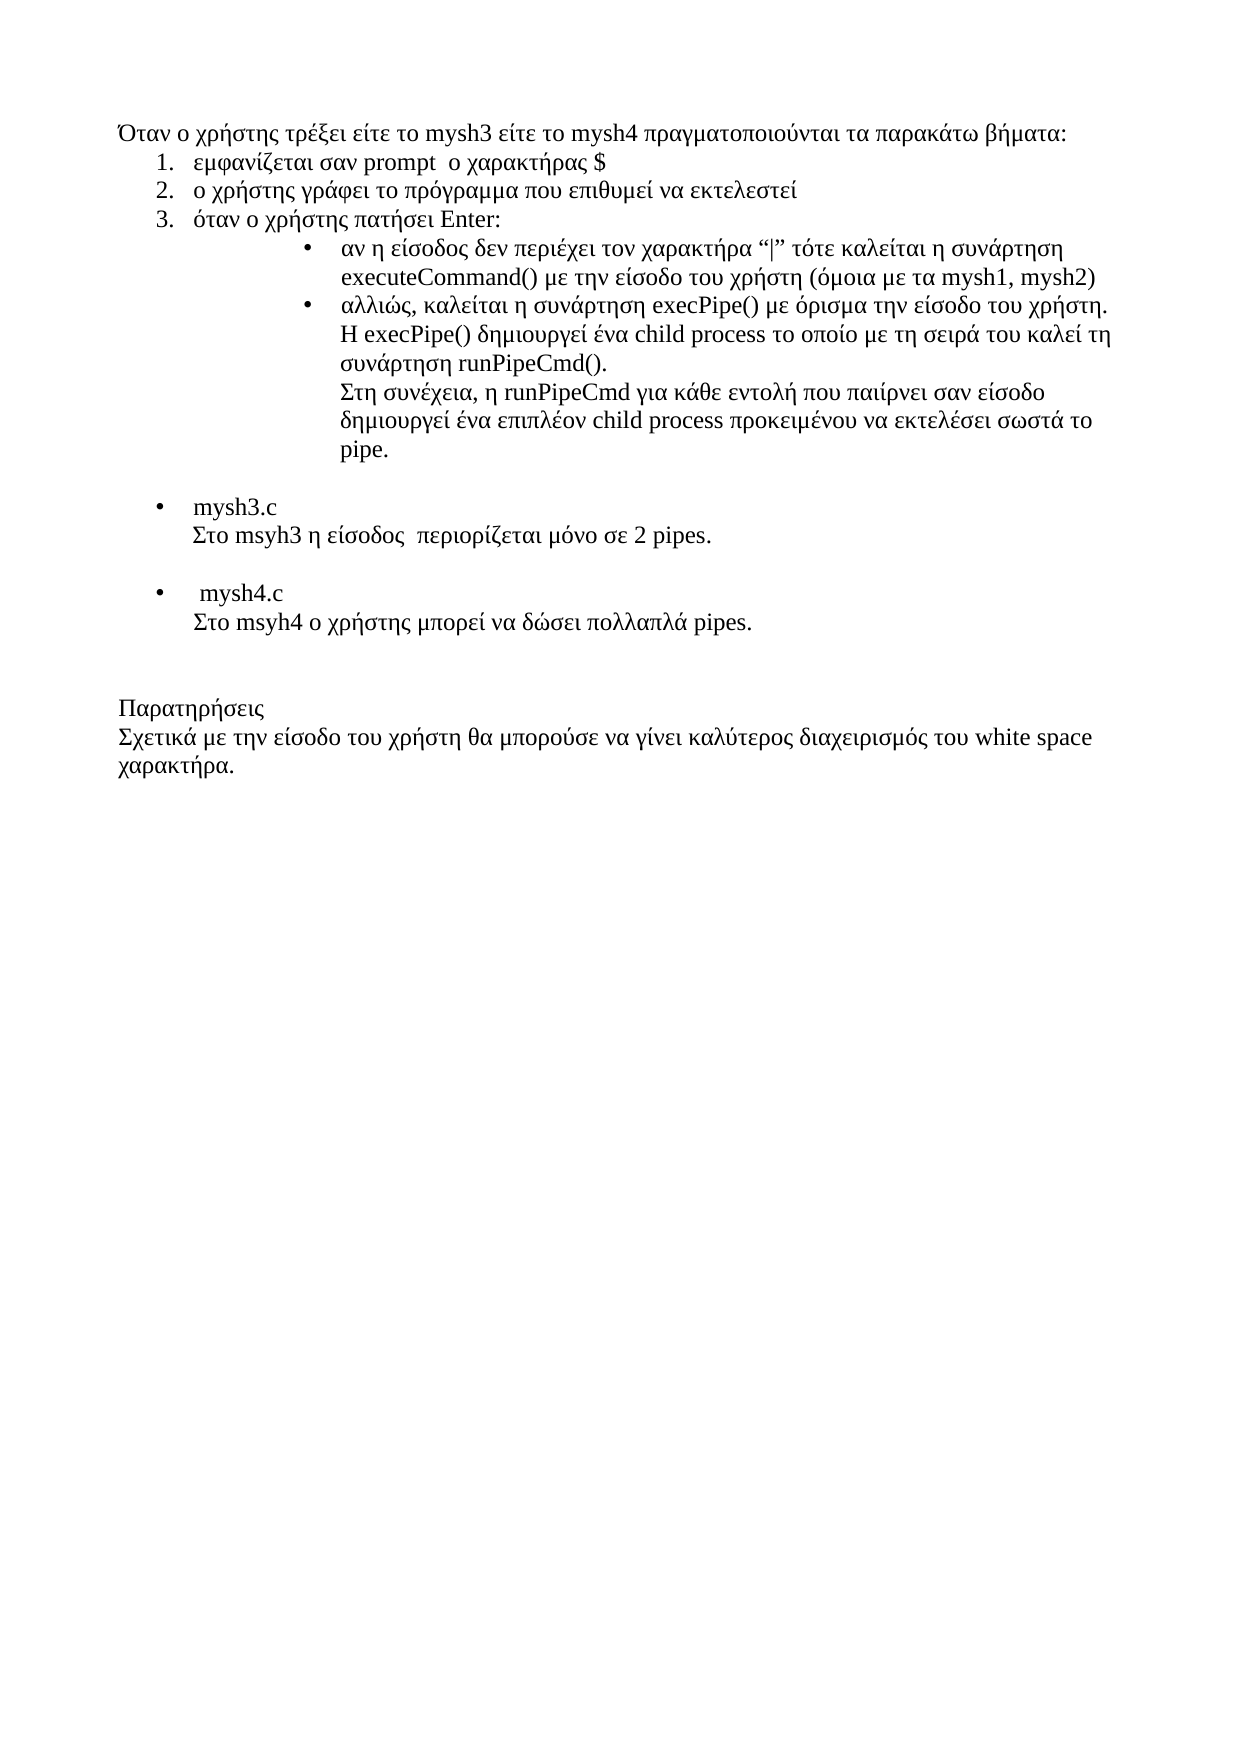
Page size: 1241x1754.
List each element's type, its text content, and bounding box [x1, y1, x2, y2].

text Στο msyh3 η είσοδος περιορίζεται μόνο σε 2 pipes. [118, 521, 1122, 549]
list αν η είσοδος δεν περιέχει τον χαρακτήρα “|” τότε καλείται η συνάρτηση executeCommand() με την είσοδο του χρήστη (όμοια με τα mysh1, mysh2) [303, 233, 1122, 291]
list αλλιώς, καλείται η συνάρτηση execPipe() με όρισμα την είσοδο του χρήστη. [303, 291, 1122, 319]
text Στη συνέχεια, η runPipeCmd για κάθε εντολή που παιίρνει σαν είσοδο δημιουργεί ένα επιπλέον child process προκειμένου να εκτελέσει σωστά το pipe. [118, 377, 1122, 463]
text Παρατηρήσεις [118, 693, 1122, 722]
list όταν ο χρήστης πατήσει Enter: [156, 204, 1122, 233]
list Στο msyh4 ο χρήστης μπορεί να δώσει πολλαπλά pipes. [156, 607, 1122, 636]
list mysh3.c [156, 492, 1122, 521]
text Σχετικά με την είσοδο του χρήστη θα μπορούσε να γίνει καλύτερος διαχειρισμός του white space χαρακτήρα. [118, 722, 1122, 779]
list mysh4.c [156, 578, 1122, 607]
list ο χρήστης γράφει το πρόγραμμα που επιθυμεί να εκτελεστεί [156, 176, 1122, 204]
text Όταν ο χρήστης τρέξει είτε το mysh3 είτε το mysh4 πραγματοποιούνται τα παρακάτω βήματα: [118, 118, 1122, 147]
list εμφανίζεται σαν prompt ο χαρακτήρας $ [156, 147, 1122, 176]
text Η execPipe() δημιουργεί ένα child process το οποίο με τη σειρά του καλεί τη [118, 319, 1122, 348]
text συνάρτηση runPipeCmd(). [118, 348, 1122, 377]
